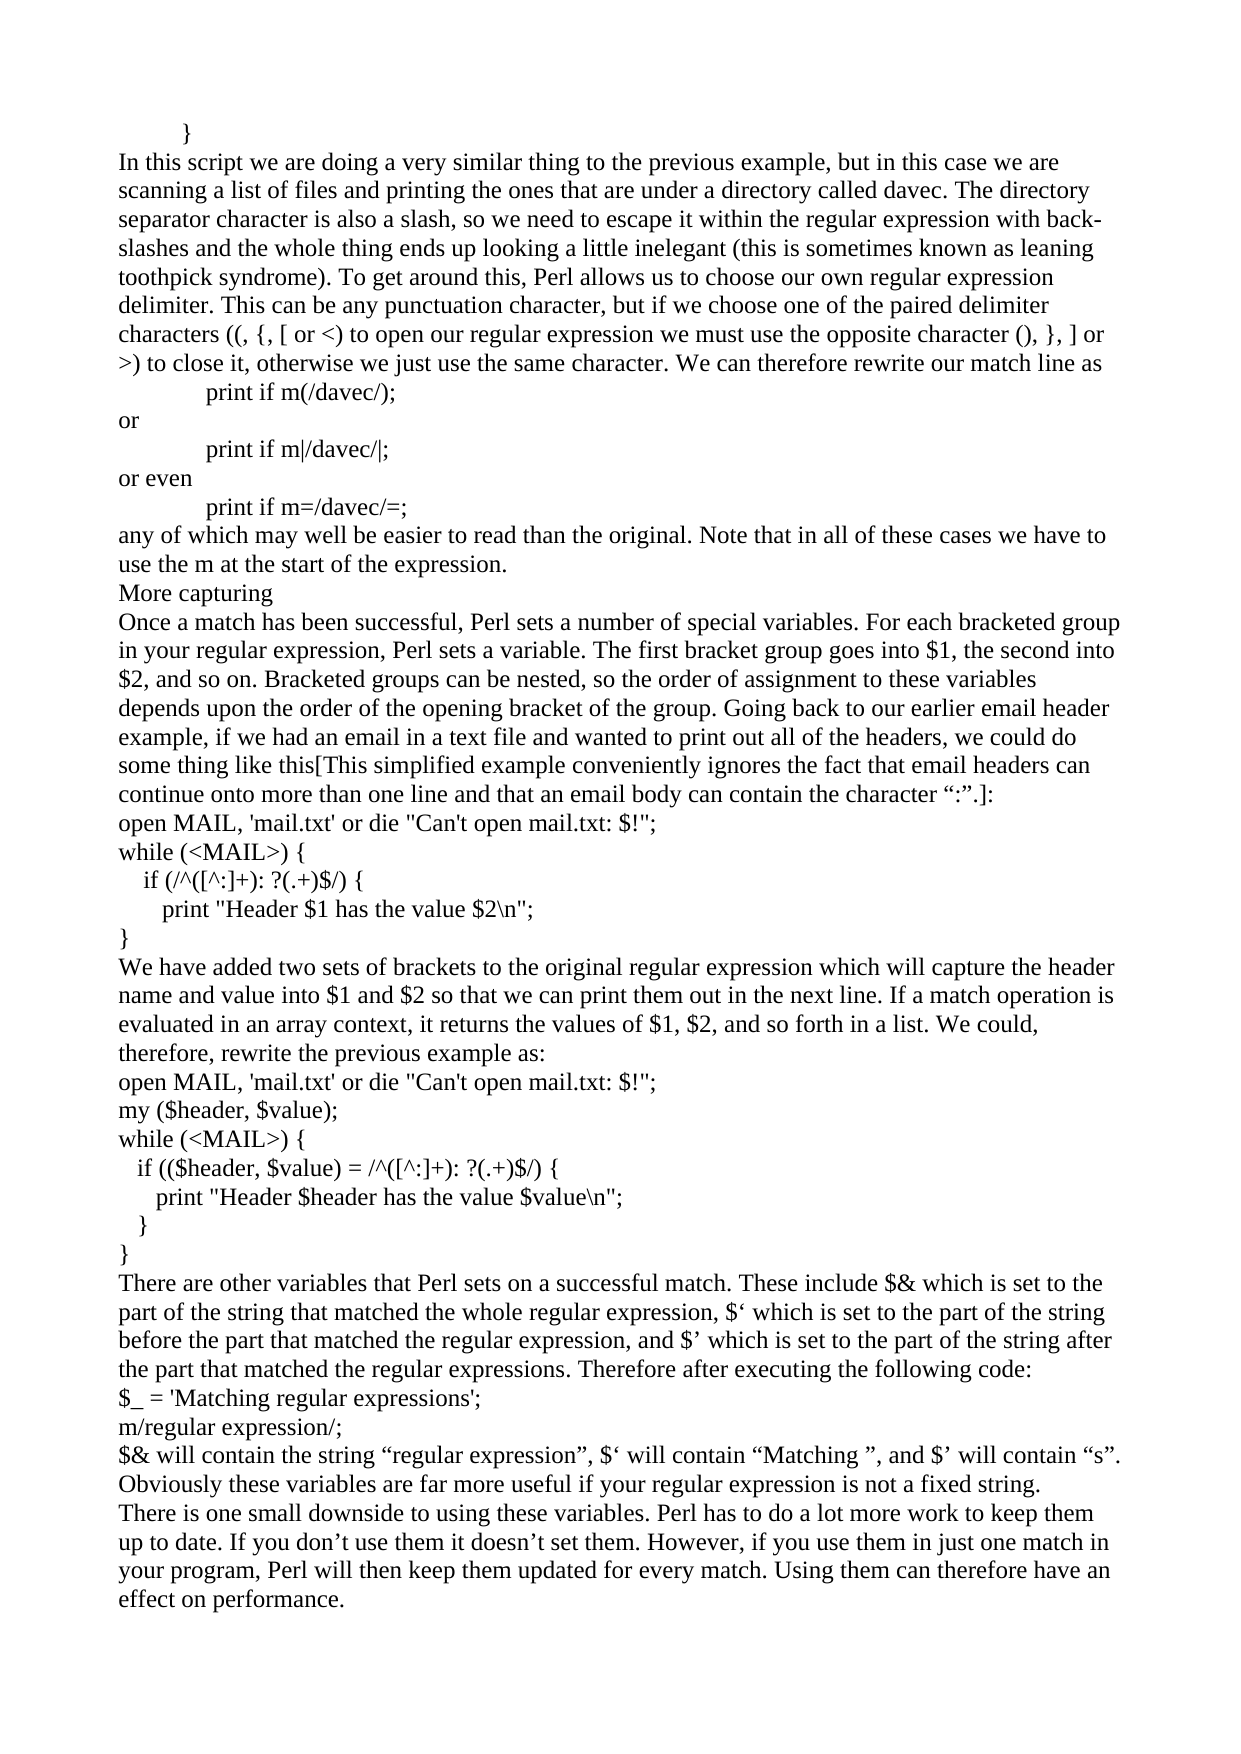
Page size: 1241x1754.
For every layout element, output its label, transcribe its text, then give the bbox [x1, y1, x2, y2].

text print if m=/davec/=; [118, 492, 1122, 521]
text $_ = 'Matching regular expressions'; [118, 1383, 1122, 1412]
text while (<MAIL>) { [118, 837, 1122, 866]
text open MAIL, 'mail.txt' or die "Can't open mail.txt: $!"; [118, 808, 1122, 837]
text or [118, 406, 1122, 434]
text if (/^([^:]+): ?(.+)$/) { [118, 866, 1122, 894]
text or even [118, 463, 1122, 492]
text print "Header $1 has the value $2\n"; [118, 894, 1122, 923]
text any of which may well be easier to read than the original. Note that in all of these cases we have to use the m at the start of the expression. [118, 521, 1122, 578]
text while (<MAIL>) { [118, 1124, 1122, 1153]
text if (($header, $value) = /^([^:]+): ?(.+)$/) { [118, 1153, 1122, 1182]
text More capturing [118, 578, 1122, 607]
text open MAIL, 'mail.txt' or die "Can't open mail.txt: $!"; [118, 1067, 1122, 1096]
text print if m(/davec/); [118, 377, 1122, 406]
text We have added two sets of brackets to the original regular expression which will capture the header name and value into $1 and $2 so that we can print them out in the next line. If a match operation is evaluated in an array context, it returns the values of $1, $2, and so forth in a list. We could, therefore, rewrite the previous example as: [118, 952, 1122, 1067]
text m/regular expression/; [118, 1412, 1122, 1441]
text There are other variables that Perl sets on a successful match. These include $& which is set to the part of the string that matched the whole regular expression, $‘ which is set to the part of the string before the part that matched the regular expression, and $’ which is set to the part of the string after the part that matched the regular expressions. Therefore after executing the following code: [118, 1268, 1122, 1383]
text my ($header, $value); [118, 1096, 1122, 1124]
text print if m|/davec/|; [118, 434, 1122, 463]
text In this script we are doing a very similar thing to the previous example, but in this case we are scanning a list of files and printing the ones that are under a directory called davec. The directory separator character is also a slash, so we need to escape it within the regular expression with back-slashes and the whole thing ends up looking a little inelegant (this is sometimes known as leaning toothpick syndrome). To get around this, Perl allows us to choose our own regular expression delimiter. This can be any punctuation character, but if we choose one of the paired delimiter characters ((, {, [ or <) to open our regular expression we must use the opposite character (), }, ] or >) to close it, otherwise we just use the same character. We can therefore rewrite our match line as [118, 147, 1122, 377]
text $& will contain the string “regular expression”, $‘ will contain “Matching ”, and $’ will contain “s”. Obviously these variables are far more useful if your regular expression is not a fixed string. [118, 1441, 1122, 1498]
text Once a match has been successful, Perl sets a number of special variables. For each bracketed group in your regular expression, Perl sets a variable. The first bracket group goes into $1, the second into $2, and so on. Bracketed groups can be nested, so the order of assignment to these variables depends upon the order of the opening bracket of the group. Going back to our earlier email header example, if we had an email in a text file and wanted to print out all of the headers, we could do some thing like this[This simplified example conveniently ignores the fact that email headers can continue onto more than one line and that an email body can contain the character “:”.]: [118, 607, 1122, 808]
text print "Header $header has the value $value\n"; [118, 1182, 1122, 1211]
text } [118, 923, 1122, 952]
text There is one small downside to using these variables. Perl has to do a lot more work to keep them up to date. If you don’t use them it doesn’t set them. However, if you use them in just one match in your program, Perl will then keep them updated for every match. Using them can therefore have an effect on performance. [118, 1498, 1122, 1613]
text } [118, 1211, 1122, 1239]
text } [118, 1239, 1122, 1268]
text } [118, 118, 1122, 147]
